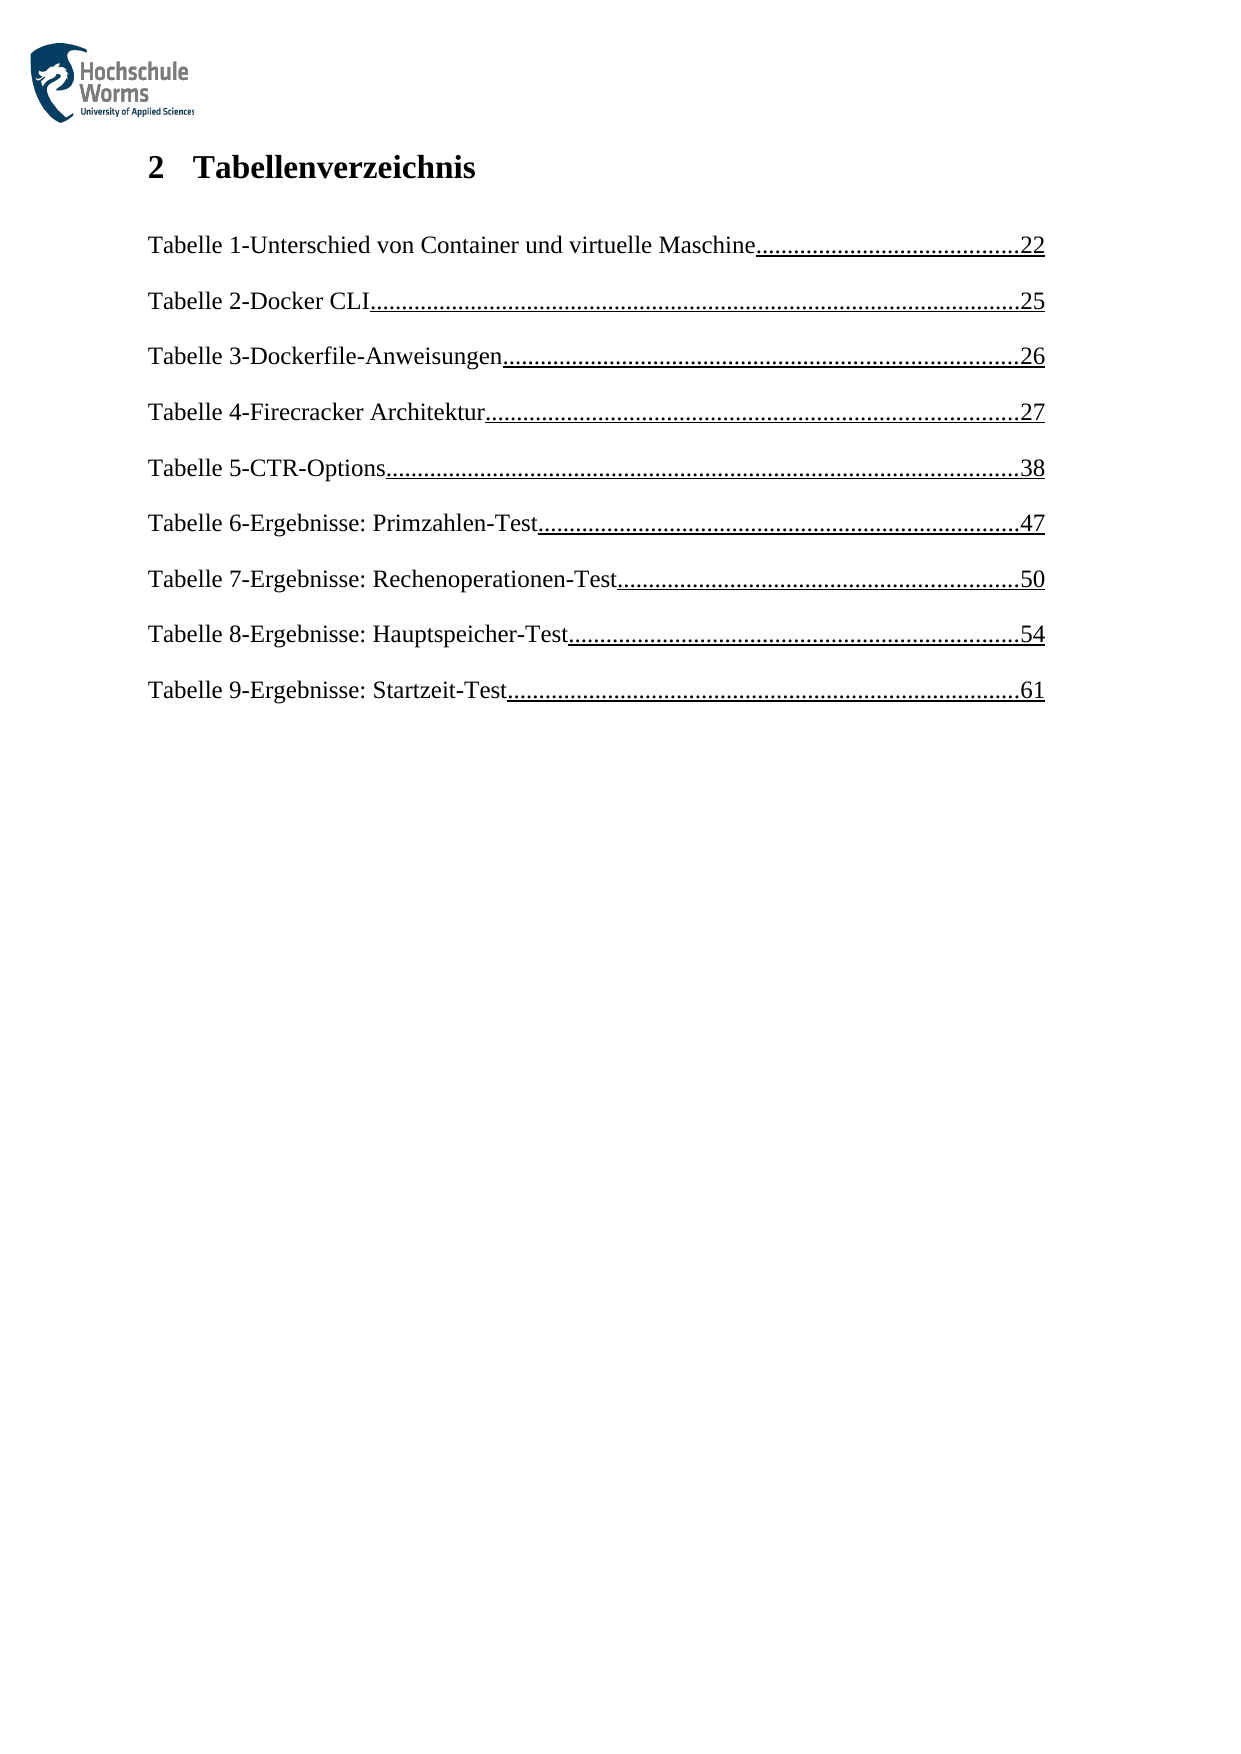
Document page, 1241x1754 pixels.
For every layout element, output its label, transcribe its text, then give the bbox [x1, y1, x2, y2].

text Tabelle 8-Ergebnisse: Hauptspeicher-Test 54 [148, 619, 1045, 648]
text Tabelle 5-CTR-Options 38 [148, 453, 1045, 481]
text Tabelle 3-Dockerfile-Anweisungen 26 [148, 341, 1045, 370]
text Tabelle 1-Unterschied von Container und virtuelle Maschine 22 [148, 230, 1045, 259]
text Tabelle 6-Ergebnisse: Primzahlen-Test 47 [148, 508, 1045, 537]
text Tabelle 2-Docker CLI 25 [148, 286, 1045, 314]
subtitle Tabellenverzeichnis [148, 148, 1092, 186]
text Tabelle 4-Firecracker Architektur 27 [148, 397, 1045, 426]
text Tabelle 7-Ergebnisse: Rechenoperationen-Test 50 [148, 564, 1045, 593]
text Tabelle 9-Ergebnisse: Startzeit-Test 61 [148, 675, 1045, 704]
